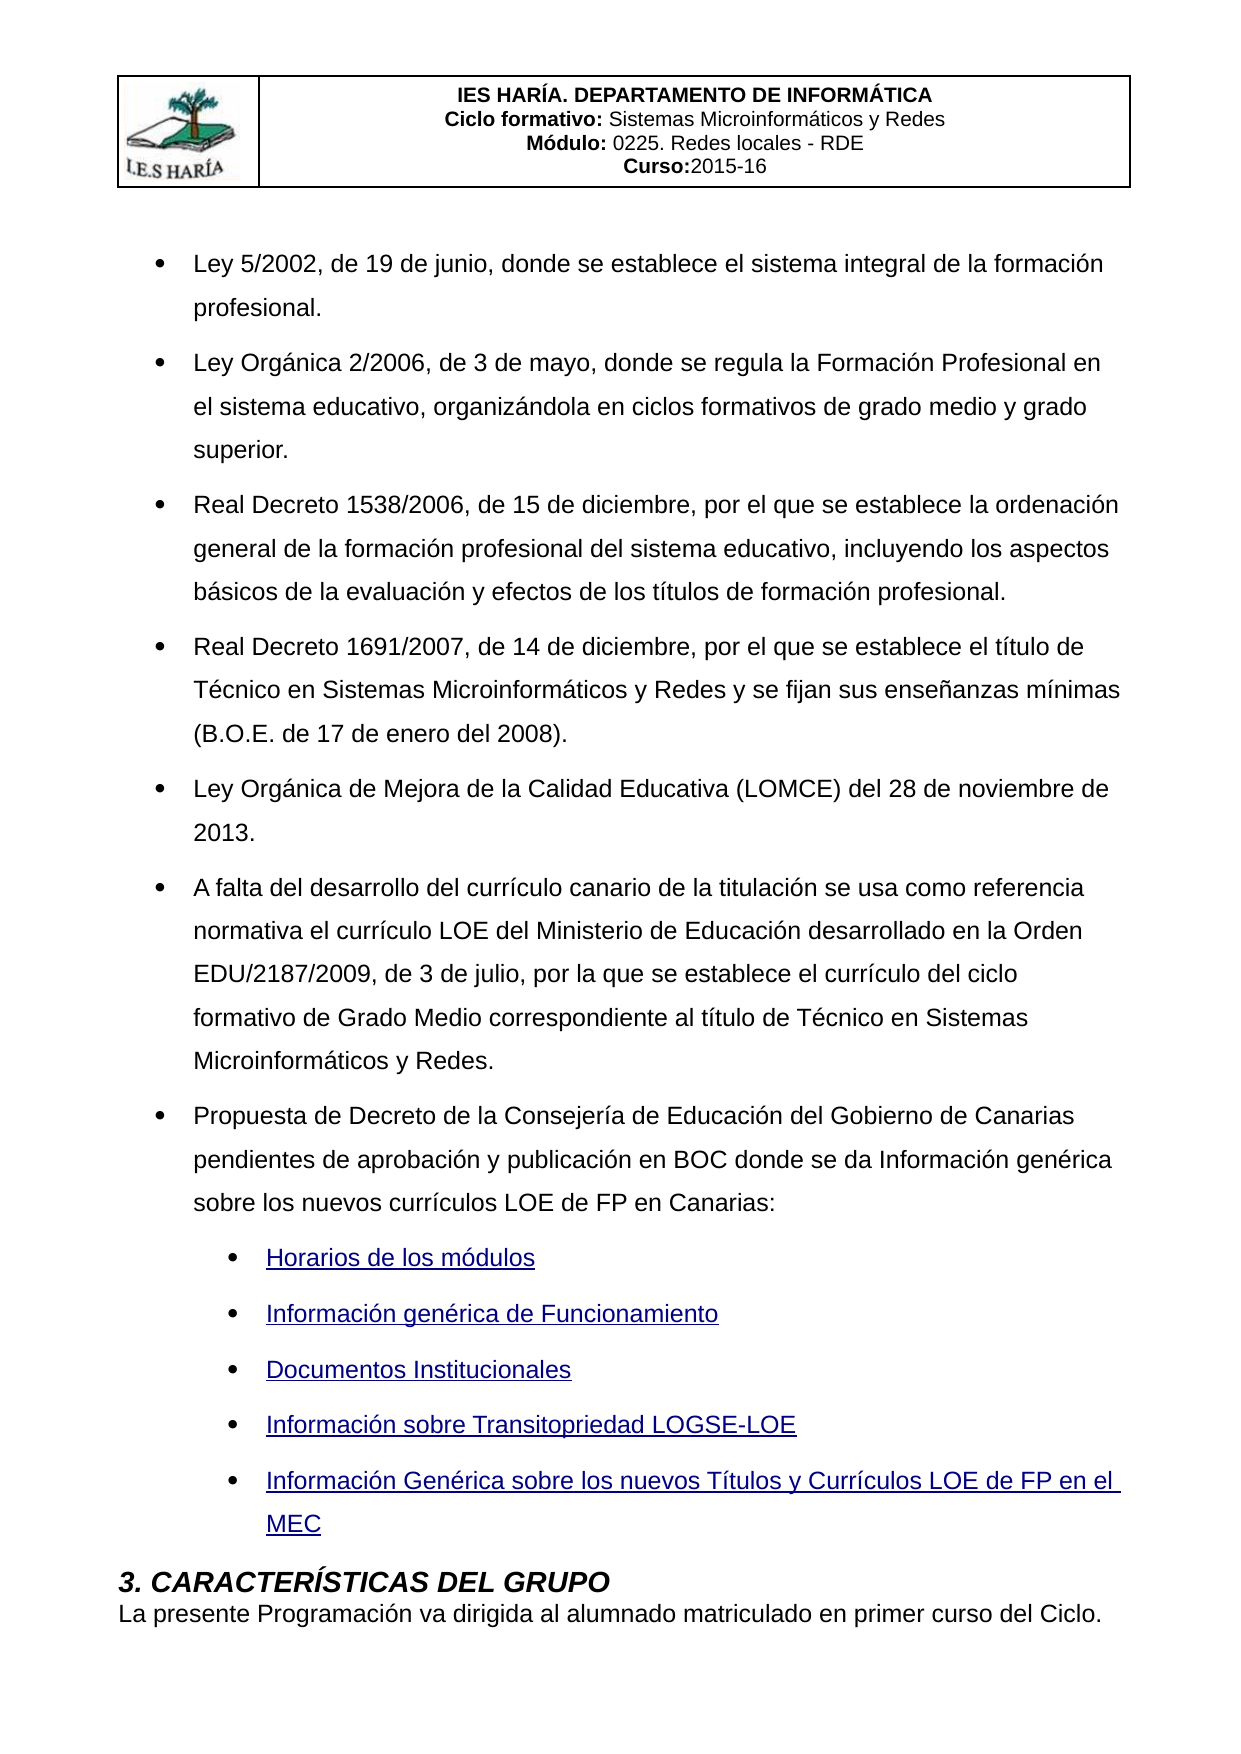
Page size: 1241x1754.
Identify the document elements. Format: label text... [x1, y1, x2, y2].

list Información genérica de Funcionamiento [228, 1299, 1122, 1328]
list Horarios de los módulos [228, 1243, 1122, 1272]
list Real Decreto 1538/2006, de 15 de diciembre, por el que se establece la ordenación general de la formación profesional del sistema educativo, incluyendo los aspectos básicos de la evaluación y efectos de los títulos de formación profesional. [156, 490, 1122, 605]
list Información Genérica sobre los nuevos Títulos y Currículos LOE de FP en el MEC [228, 1466, 1122, 1538]
subtitle 3. CARACTERÍSTICAS DEL GRUPO [118, 1565, 1122, 1599]
list Real Decreto 1691/2007, de 14 de diciembre, por el que se establece el título de Técnico en Sistemas Microinformáticos y Redes y se fijan sus enseñanzas mínimas (B.O.E. de 17 de enero del 2008). [156, 632, 1122, 747]
text La presente Programación va dirigida al alumnado matriculado en primer curso del Ciclo. [118, 1599, 1122, 1627]
list Ley Orgánica 2/2006, de 3 de mayo, donde se regula la Formación Profesional en el sistema educativo, organizándola en ciclos formativos de grado medio y grado superior. [156, 348, 1122, 463]
list Ley Orgánica de Mejora de la Calidad Educativa (LOMCE) del 28 de noviembre de 2013. [156, 774, 1122, 846]
list Ley 5/2002, de 19 de junio, donde se establece el sistema integral de la formación profesional. [156, 249, 1122, 321]
picture [123, 82, 241, 180]
list A falta del desarrollo del currículo canario de la titulación se usa como referencia normativa el currículo LOE del Ministerio de Educación desarrollado en la Orden EDU/2187/2009, de 3 de julio, por la que se establece el currículo del ciclo formativo de Grado Medio correspondiente al título de Técnico en Sistemas Microinformáticos y Redes. [156, 873, 1122, 1074]
list Información sobre Transitopriedad LOGSE-LOE [228, 1411, 1122, 1439]
list Documentos Institucionales [228, 1355, 1122, 1384]
list Propuesta de Decreto de la Consejería de Educación del Gobierno de Canarias pendientes de aprobación y publicación en BOC donde se da Información genérica sobre los nuevos currículos LOE de FP en Canarias: [156, 1101, 1122, 1216]
